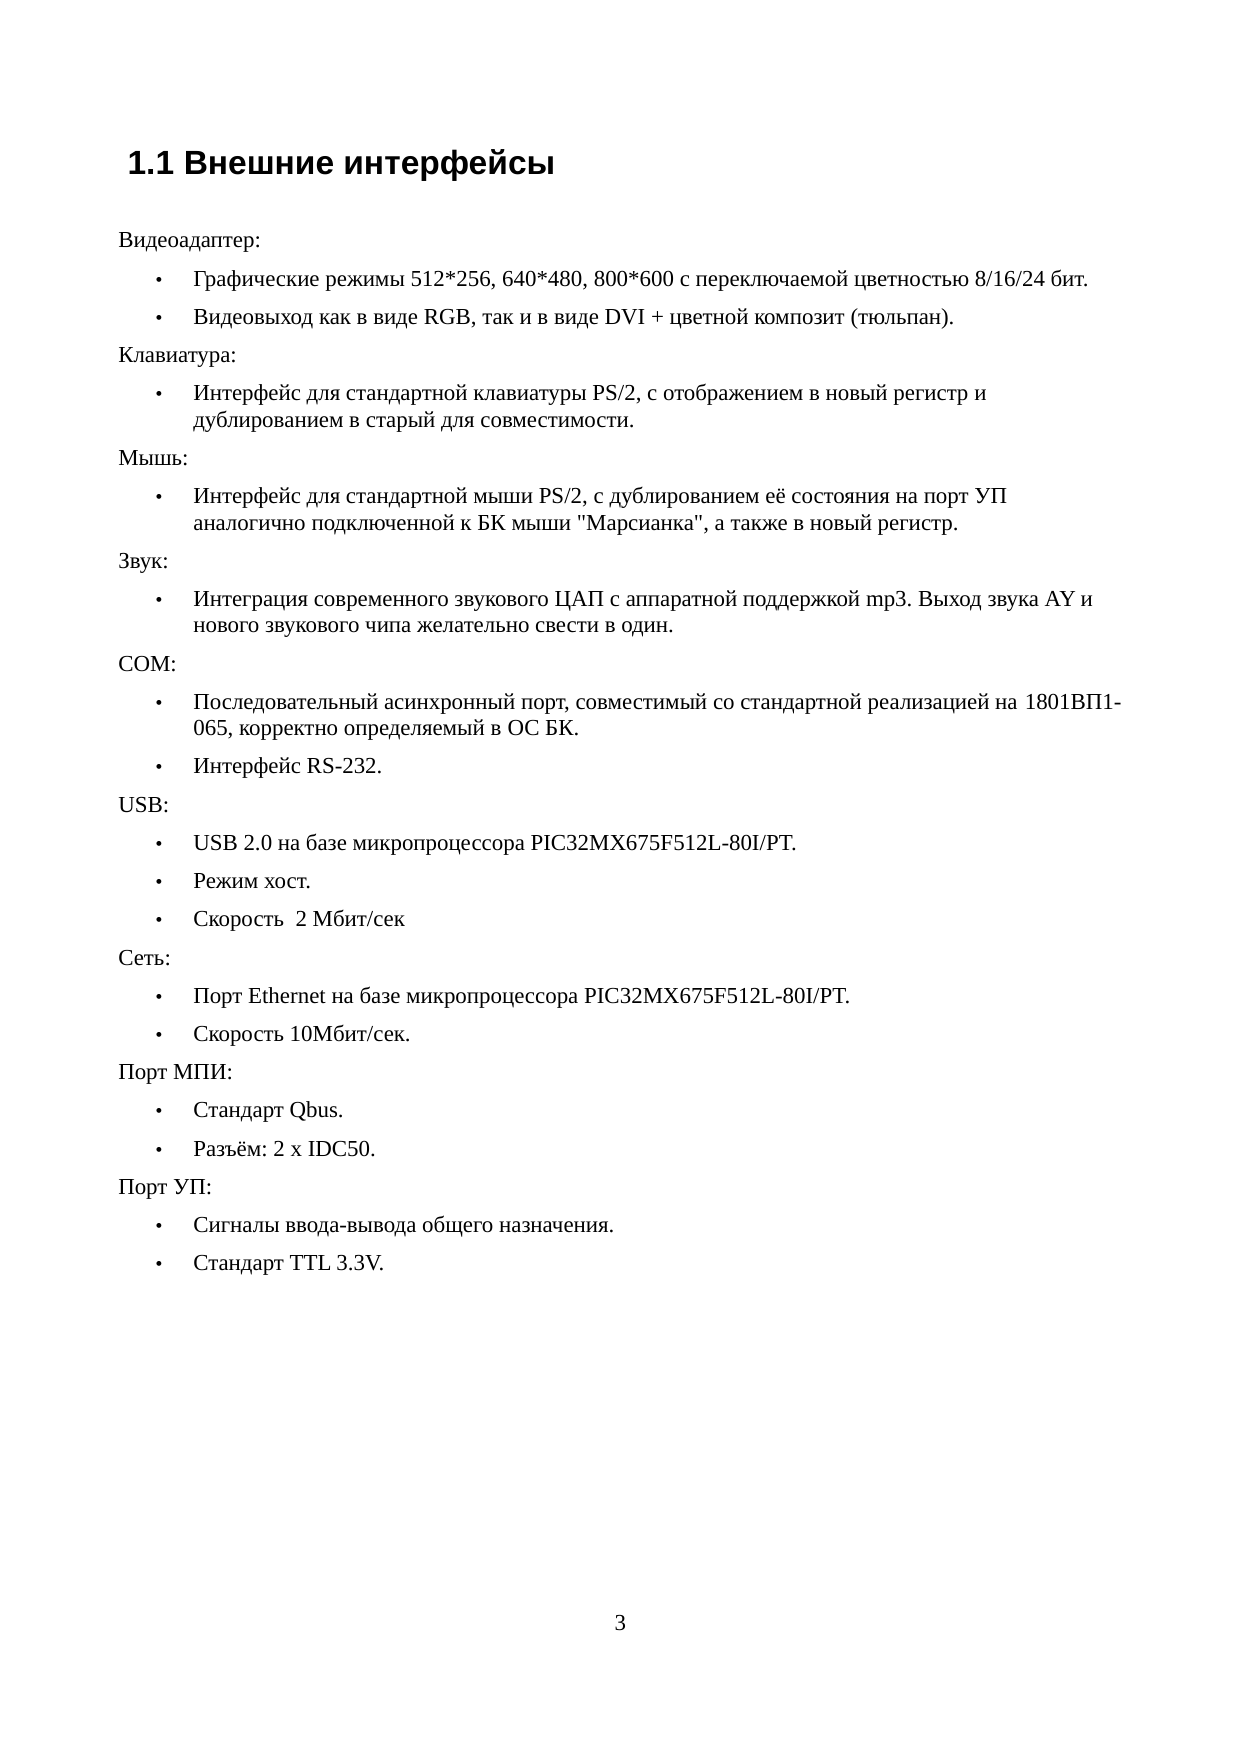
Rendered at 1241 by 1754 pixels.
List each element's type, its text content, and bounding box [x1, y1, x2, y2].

list USB 2.0 на базе микропроцессора PIC32MX675F512L-80I/PT. [156, 829, 1122, 855]
list Порт Ethernet на базе микропроцессора PIC32MX675F512L-80I/PT. [156, 982, 1122, 1008]
text Видеоадаптер: [118, 200, 1122, 253]
list Разъём: 2 x IDC50. [156, 1135, 1122, 1161]
text Мышь: [118, 444, 1122, 470]
list Интерфейс RS-232. [156, 752, 1122, 779]
list Скорость 10Мбит/сек. [156, 1020, 1122, 1046]
list Скорость 2 Мбит/сек [156, 905, 1122, 932]
list Интерфейс для стандартной клавиатуры PS/2, с отображением в новый регистр и дублированием в старый для совместимости. [156, 379, 1122, 432]
text Сеть: [118, 944, 1122, 970]
text Звук: [118, 547, 1122, 573]
list Видеовыход как в виде RGB, так и в виде DVI + цветной композит (тюльпан). [156, 303, 1122, 329]
text Клавиатура: [118, 341, 1122, 368]
list Режим хост. [156, 867, 1122, 893]
list Последовательный асинхронный порт, совместимый со стандартной реализацией на 1801ВП1-065, корректно определяемый в ОС БК. [156, 688, 1122, 741]
text Порт УП: [118, 1173, 1122, 1199]
text USB: [118, 791, 1122, 817]
list Графические режимы 512*256, 640*480, 800*600 с переключаемой цветностью 8/16/24 бит. [156, 265, 1122, 291]
list Стандарт TTL 3.3V. [156, 1249, 1122, 1276]
list Интерфейс для стандартной мыши PS/2, с дублированием её состояния на порт УП аналогично подключенной к БК мыши "Марсианка", а также в новый регистр. [156, 482, 1122, 535]
list Интеграция современного звукового ЦАП с аппаратной поддержкой mp3. Выход звука AY и нового звукового чипа желательно свести в один. [156, 585, 1122, 638]
list Стандарт Qbus. [156, 1097, 1122, 1123]
subtitle Внешние интерфейсы [118, 143, 1122, 182]
text Порт МПИ: [118, 1058, 1122, 1085]
text COM: [118, 650, 1122, 676]
list Сигналы ввода-вывода общего назначения. [156, 1211, 1122, 1238]
